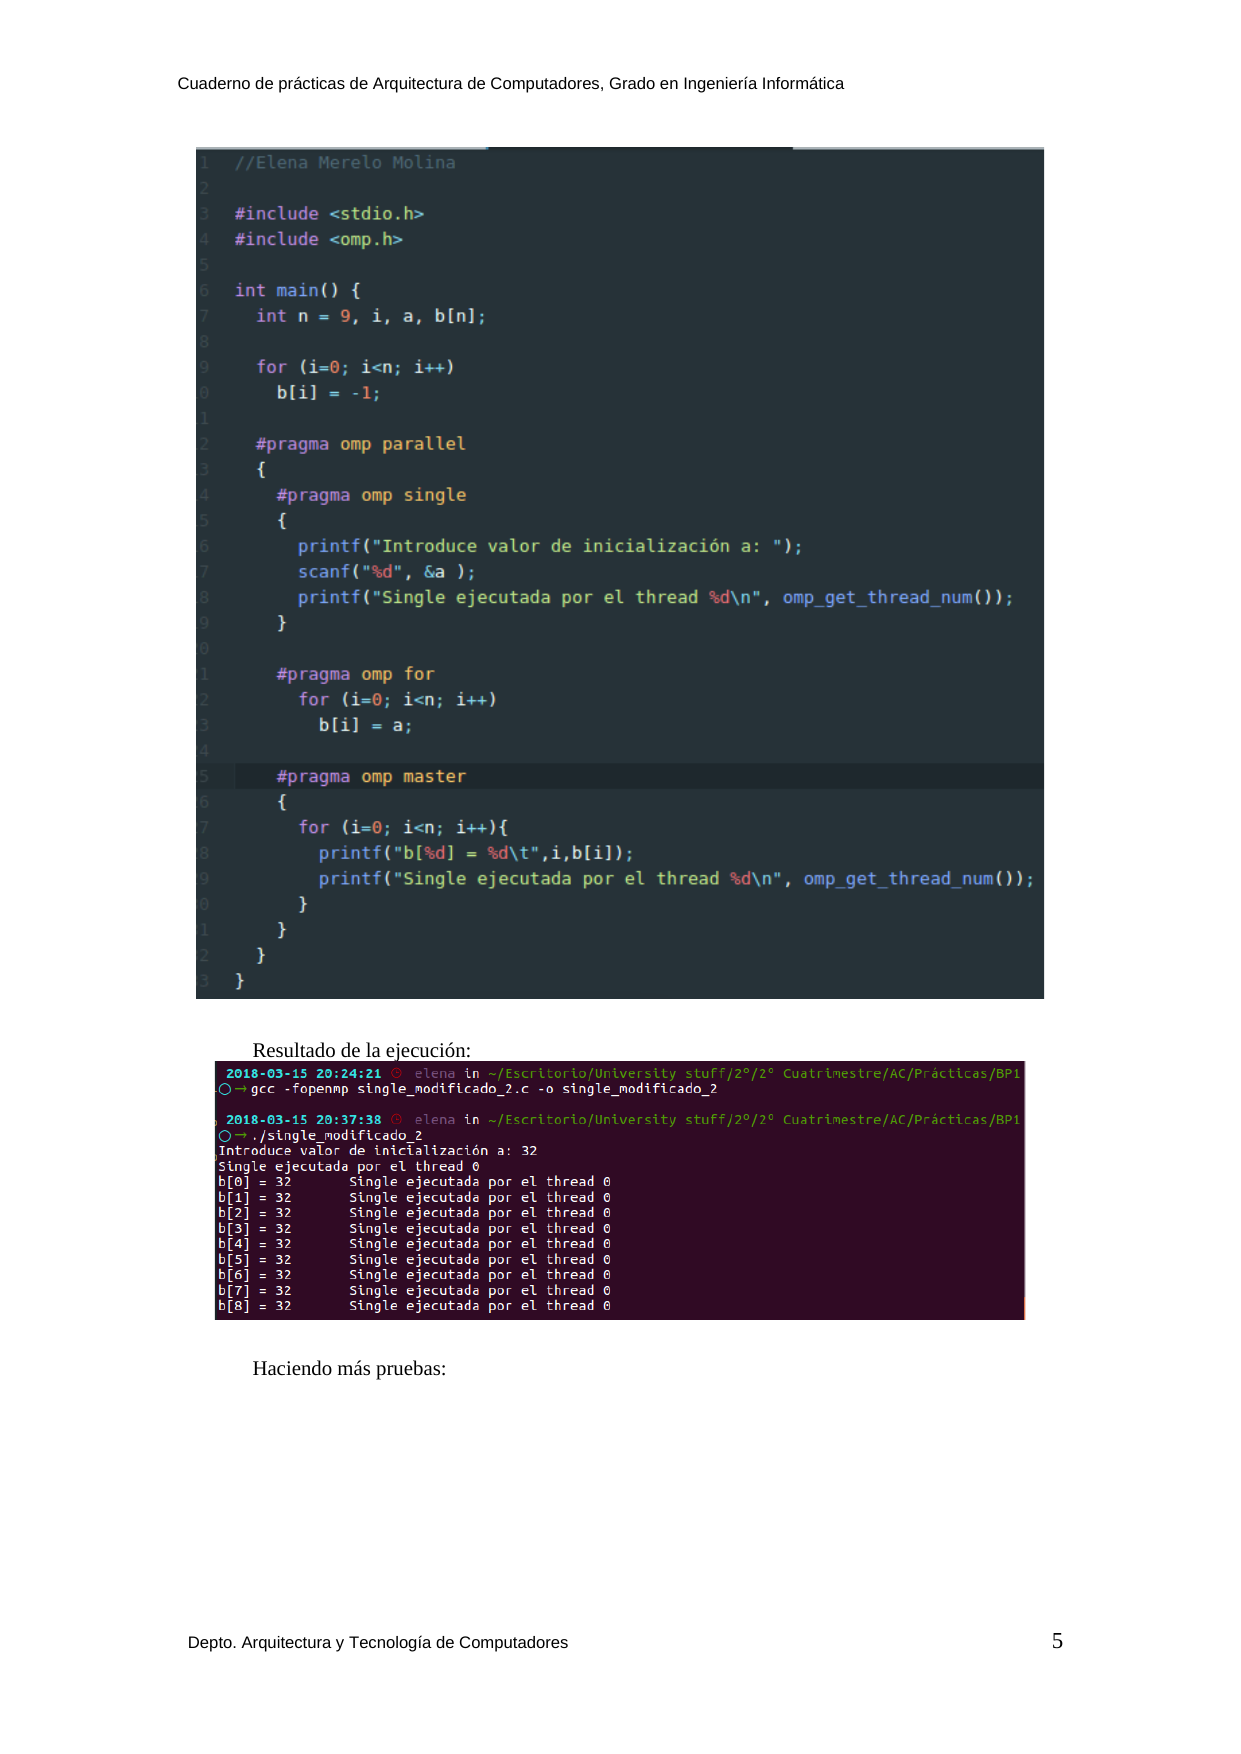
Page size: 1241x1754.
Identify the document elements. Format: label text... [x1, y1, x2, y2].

picture [214, 1061, 1026, 1320]
text Resultado de la ejecución: [252, 1037, 1063, 1062]
text Haciendo más pruebas: [252, 1356, 1063, 1380]
picture [196, 147, 1045, 999]
